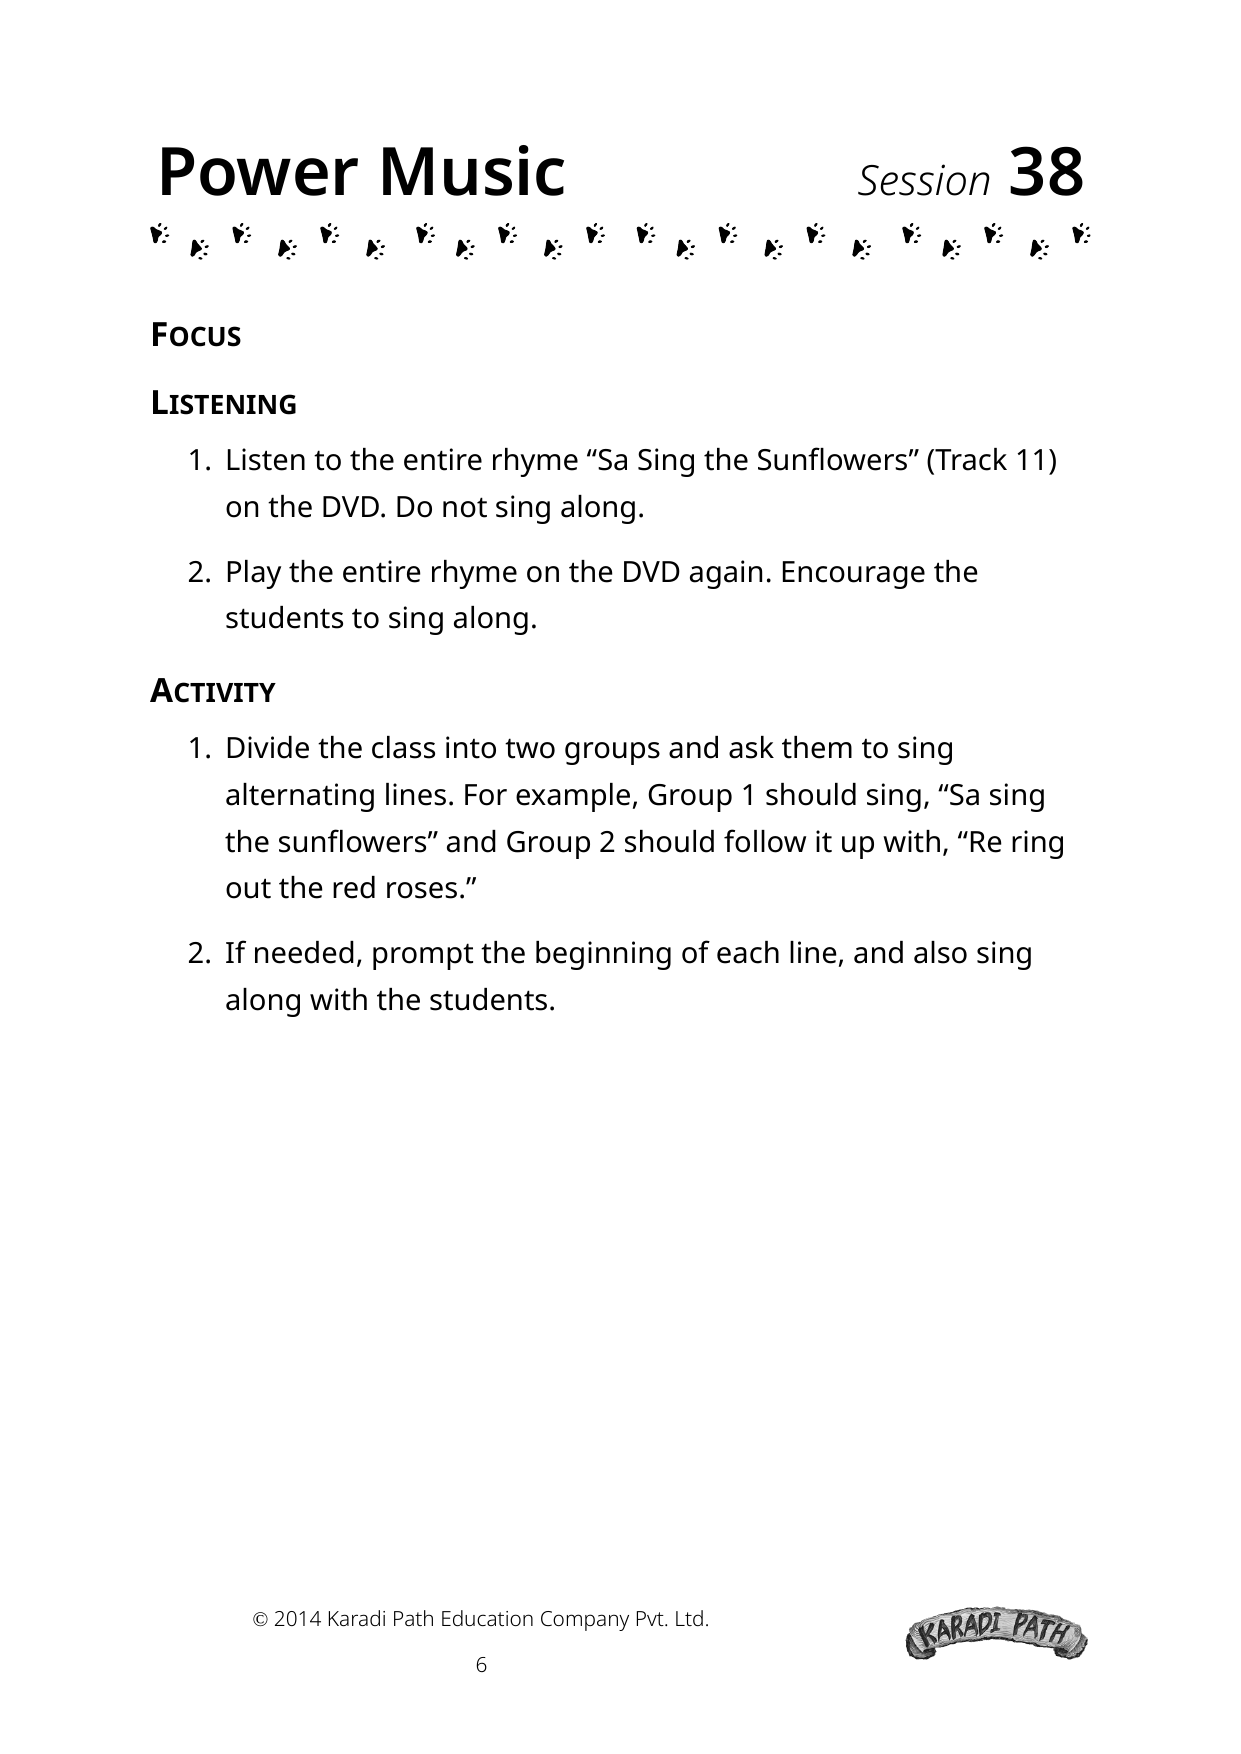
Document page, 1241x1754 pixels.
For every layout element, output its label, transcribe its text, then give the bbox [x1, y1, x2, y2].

picture [150, 223, 1091, 265]
list Play the entire rhyme on the DVD again. Encourage the students to sing along. [187, 551, 1091, 637]
table_header Power Music [150, 119, 809, 223]
table_header [150, 265, 809, 288]
table_header Session 38 [809, 119, 1091, 223]
list Divide the class into two groups and ask them to sing alternating lines. For example, Group 1 should sing, “Sa sing the sunflowers” and Group 2 should follow it up with, “Re ring out the red roses.” [187, 727, 1091, 907]
table_header [809, 265, 1091, 288]
subtitle Activity [150, 667, 1091, 712]
list Listen to the entire rhyme “Sa Sing the Sunflowers” (Track 11) on the DVD. Do not sing along. [187, 439, 1091, 526]
subtitle Focus [150, 311, 1091, 356]
picture [903, 1604, 1091, 1663]
list If needed, prompt the beginning of each line, and also sing along with the students. [187, 932, 1091, 1019]
subtitle Listening [150, 379, 1091, 424]
